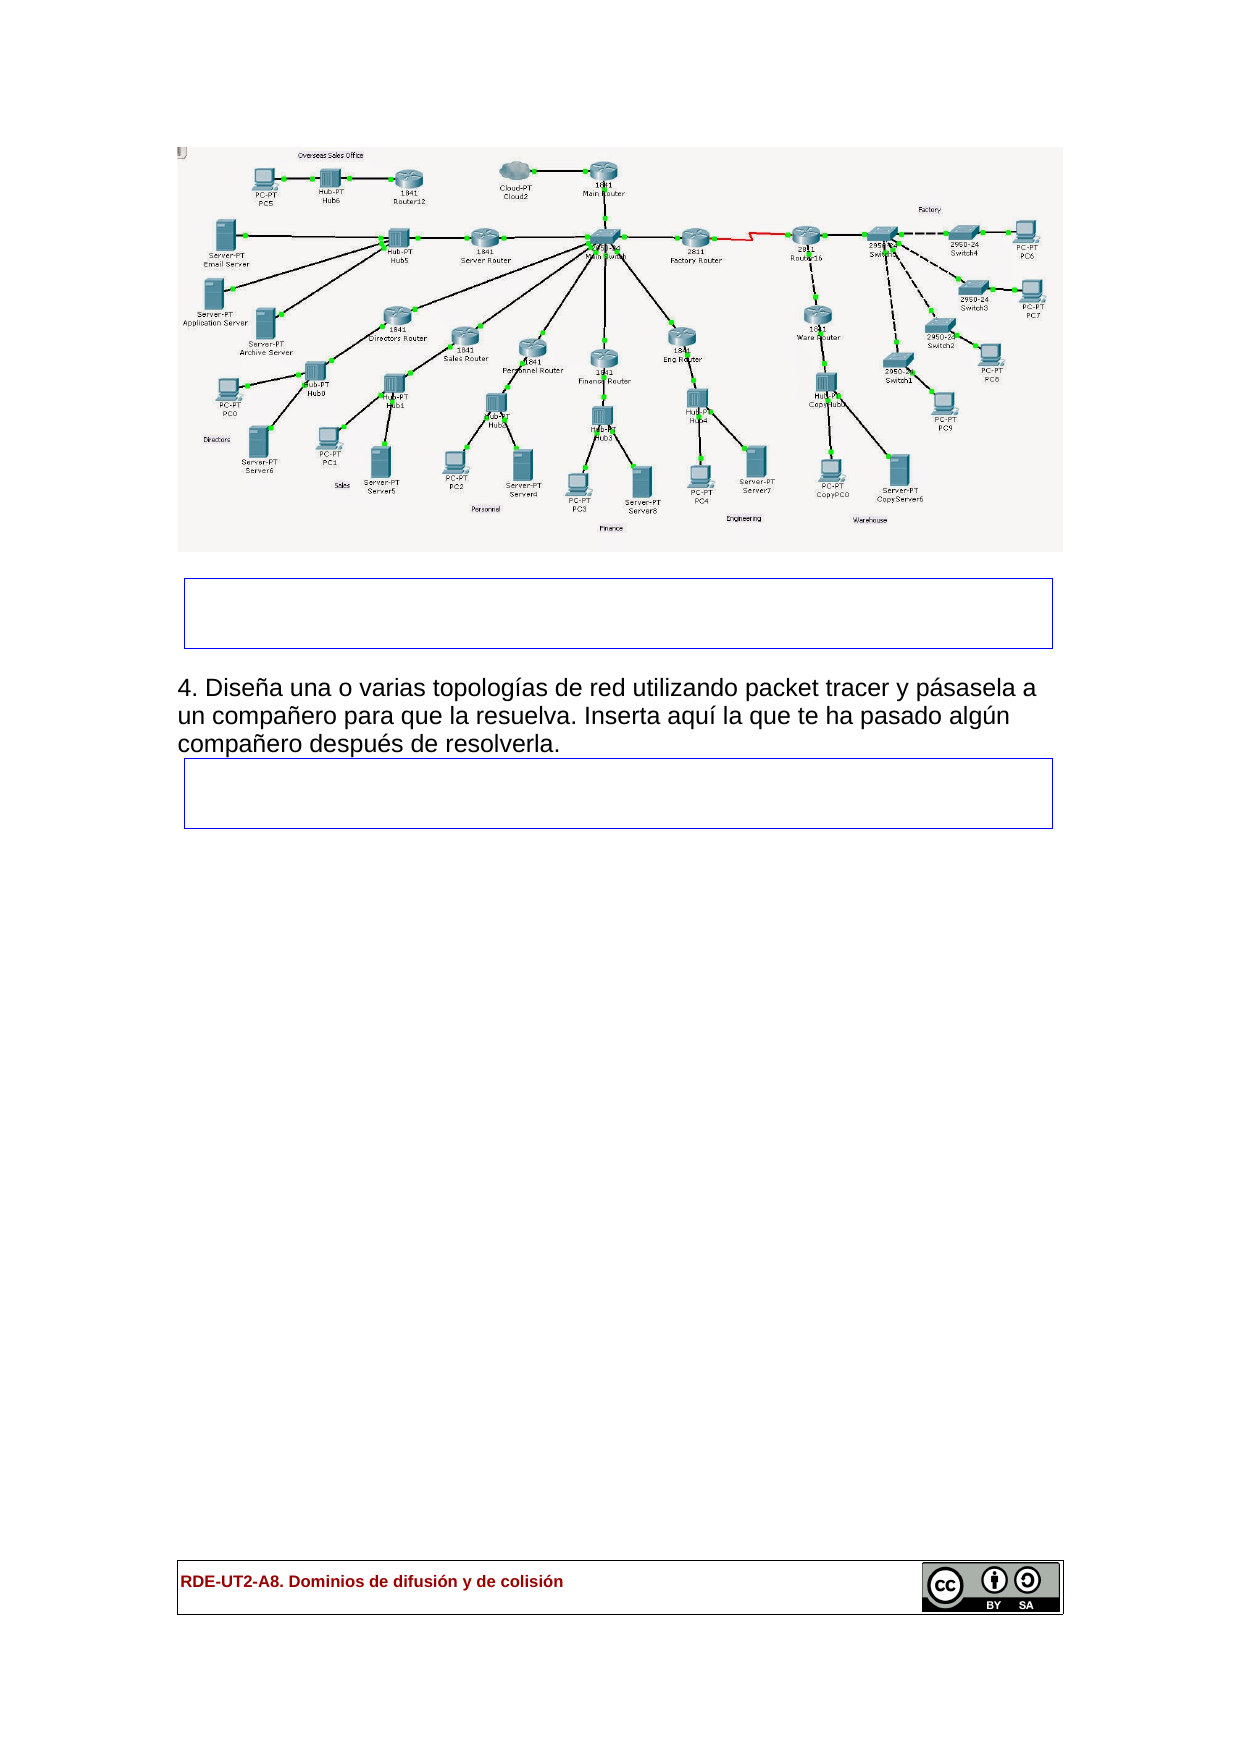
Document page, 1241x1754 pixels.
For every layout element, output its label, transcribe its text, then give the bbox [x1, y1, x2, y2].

text 4. Diseña una o varias topologías de red utilizando packet tracer y pásasela a un compañero para que la resuelva. Inserta aquí la que te ha pasado algún compañero después de resolverla. [177, 674, 1063, 758]
picture [177, 147, 1063, 552]
picture [922, 1562, 1060, 1612]
table_header [185, 579, 1052, 648]
table_header [185, 759, 1052, 828]
